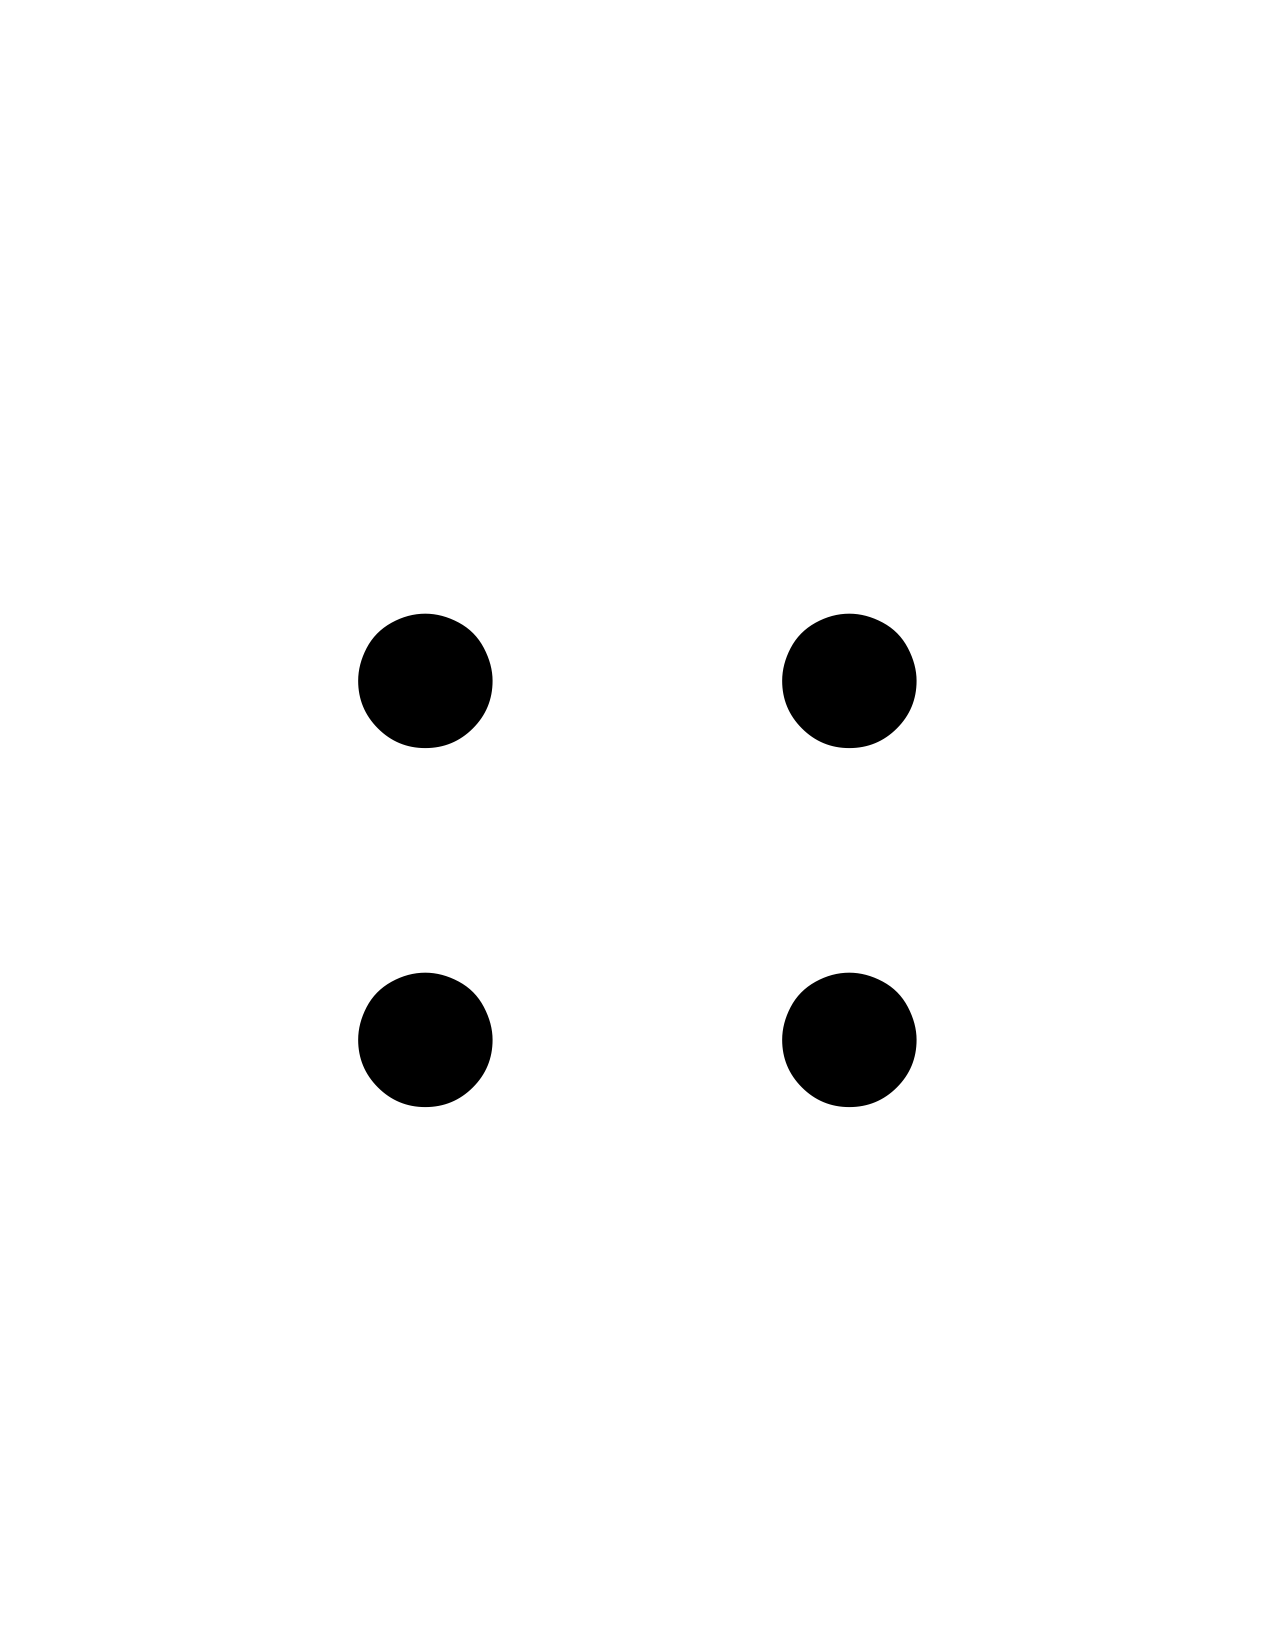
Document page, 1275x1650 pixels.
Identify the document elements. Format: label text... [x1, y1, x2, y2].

text ● ● [118, 477, 1157, 837]
text ● ● [118, 837, 1157, 1196]
